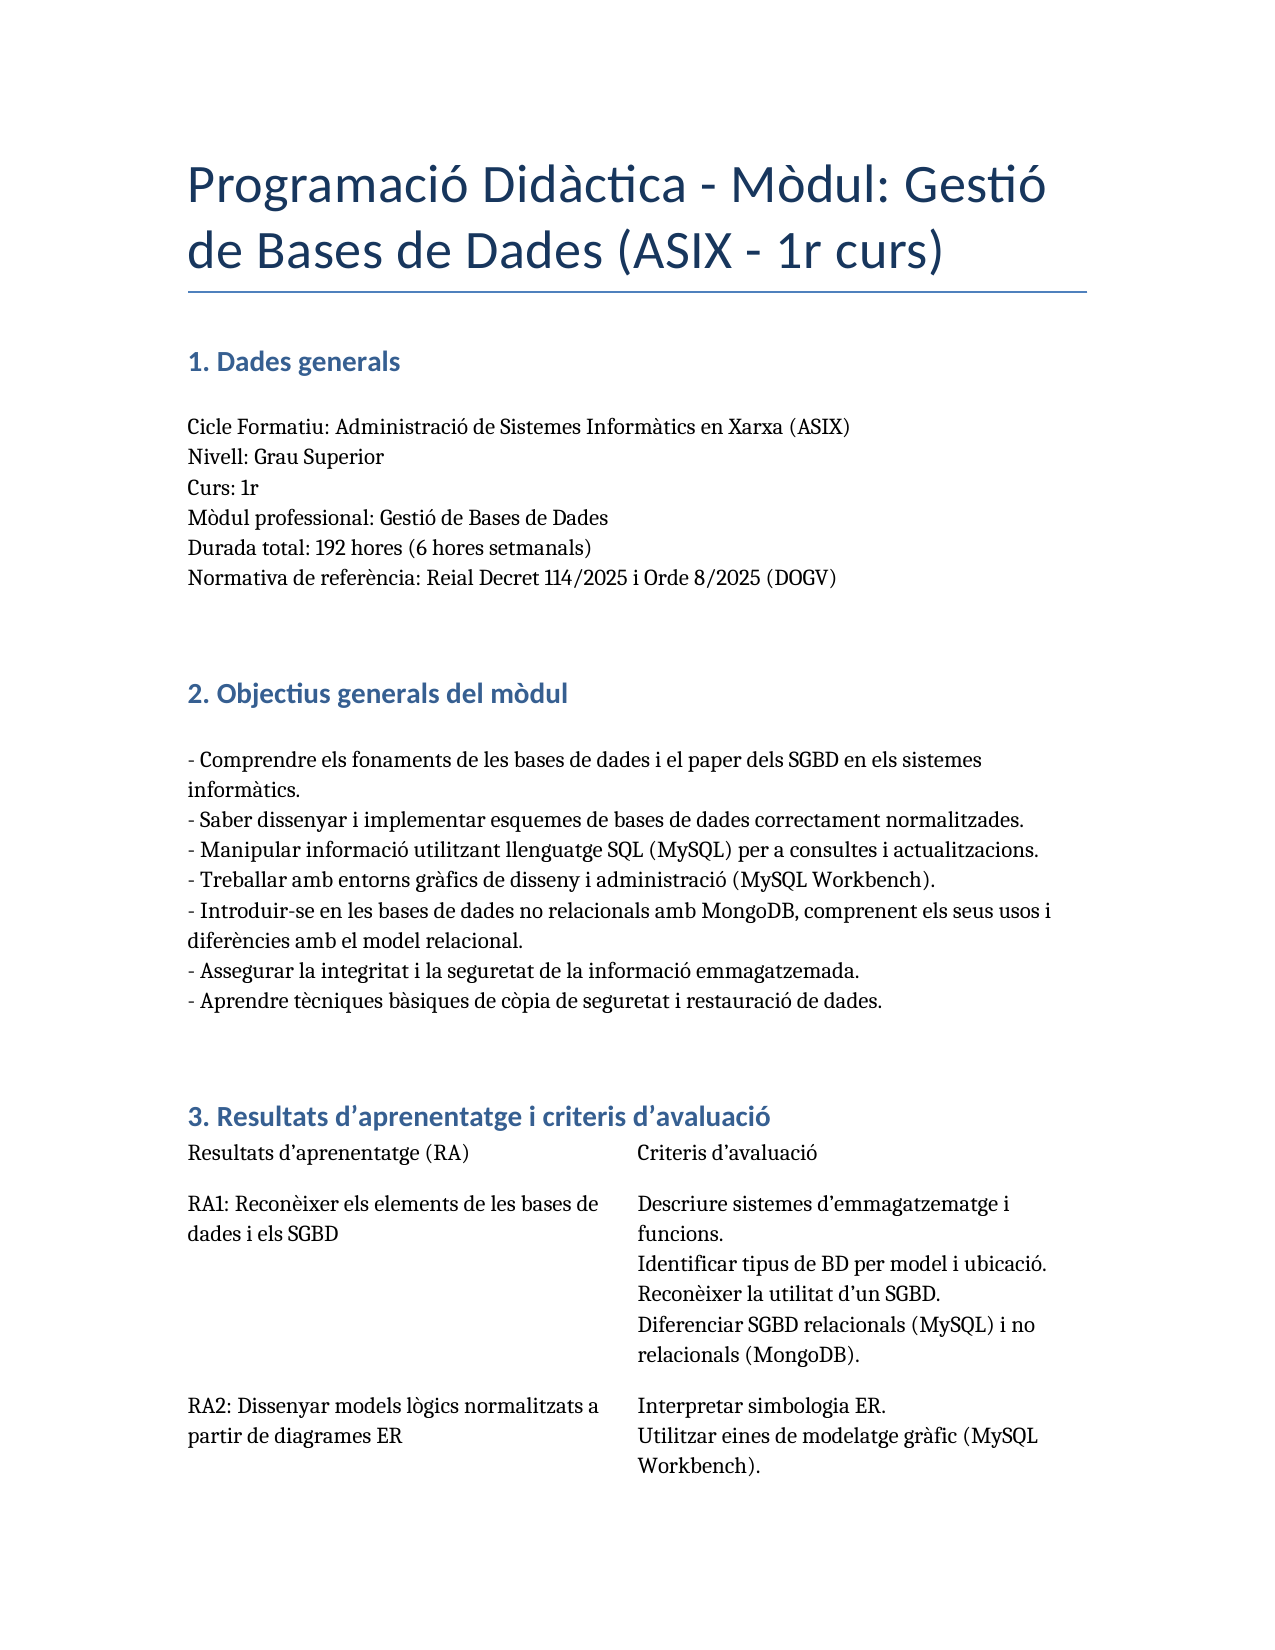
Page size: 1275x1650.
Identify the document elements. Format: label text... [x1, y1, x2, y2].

table_cell Interpretar simbologia ER. Utilitzar eines de modelatge gràfic (MySQL Workbench). [626, 1393, 1076, 1479]
table_cell Descriure sistemes d’emmagatzematge i funcions. Identificar tipus de BD per model i ubicació. Reconèixer la utilitat d’un SGBD. Diferenciar SGBD relacionals (MySQL) i no relacionals (MongoDB). [626, 1191, 1076, 1393]
table_header Criteris d’avaluació [626, 1140, 1076, 1191]
title Programació Didàctica - Mòdul: Gestió de Bases de Dades (ASIX - 1r curs) [187, 150, 1087, 293]
subtitle 2. Objectius generals del mòdul [187, 675, 1087, 711]
table_header Resultats d’aprenentatge (RA) [176, 1140, 626, 1191]
table_cell RA1: Reconèixer els elements de les bases de dades i els SGBD [176, 1191, 626, 1393]
text Cicle Formatiu: Administració de Sistemes Informàtics en Xarxa (ASIX) Nivell: Grau Superior Curs: 1r Mòdul professional: Gestió de Bases de Dades Durada total: 192 hores (6 hores setmanals) Normativa de referència: Reial Decret 114/2025 i Orde 8/2025 (DOGV) [187, 384, 1087, 621]
text - Comprendre els fonaments de les bases de dades i el paper dels SGBD en els sistemes informàtics. - Saber dissenyar i implementar esquemes de bases de dades correctament normalitzades. - Manipular informació utilitzant llenguatge SQL (MySQL) per a consultes i actualitzacions. - Treballar amb entorns gràfics de disseny i administració (MySQL Workbench). - Introduir-se en les bases de dades no relacionals amb MongoDB, comprenent els seus usos i diferències amb el model relacional. - Assegurar la integritat i la seguretat de la informació emmagatzemada. - Aprendre tècniques bàsiques de còpia de seguretat i restauració de dades. [187, 716, 1087, 1045]
table_cell RA2: Dissenyar models lògics normalitzats a partir de diagrames ER [176, 1393, 626, 1479]
subtitle 3. Resultats d’aprenentatge i criteris d’avaluació [187, 1098, 1087, 1134]
subtitle 1. Dades generals [187, 343, 1087, 378]
